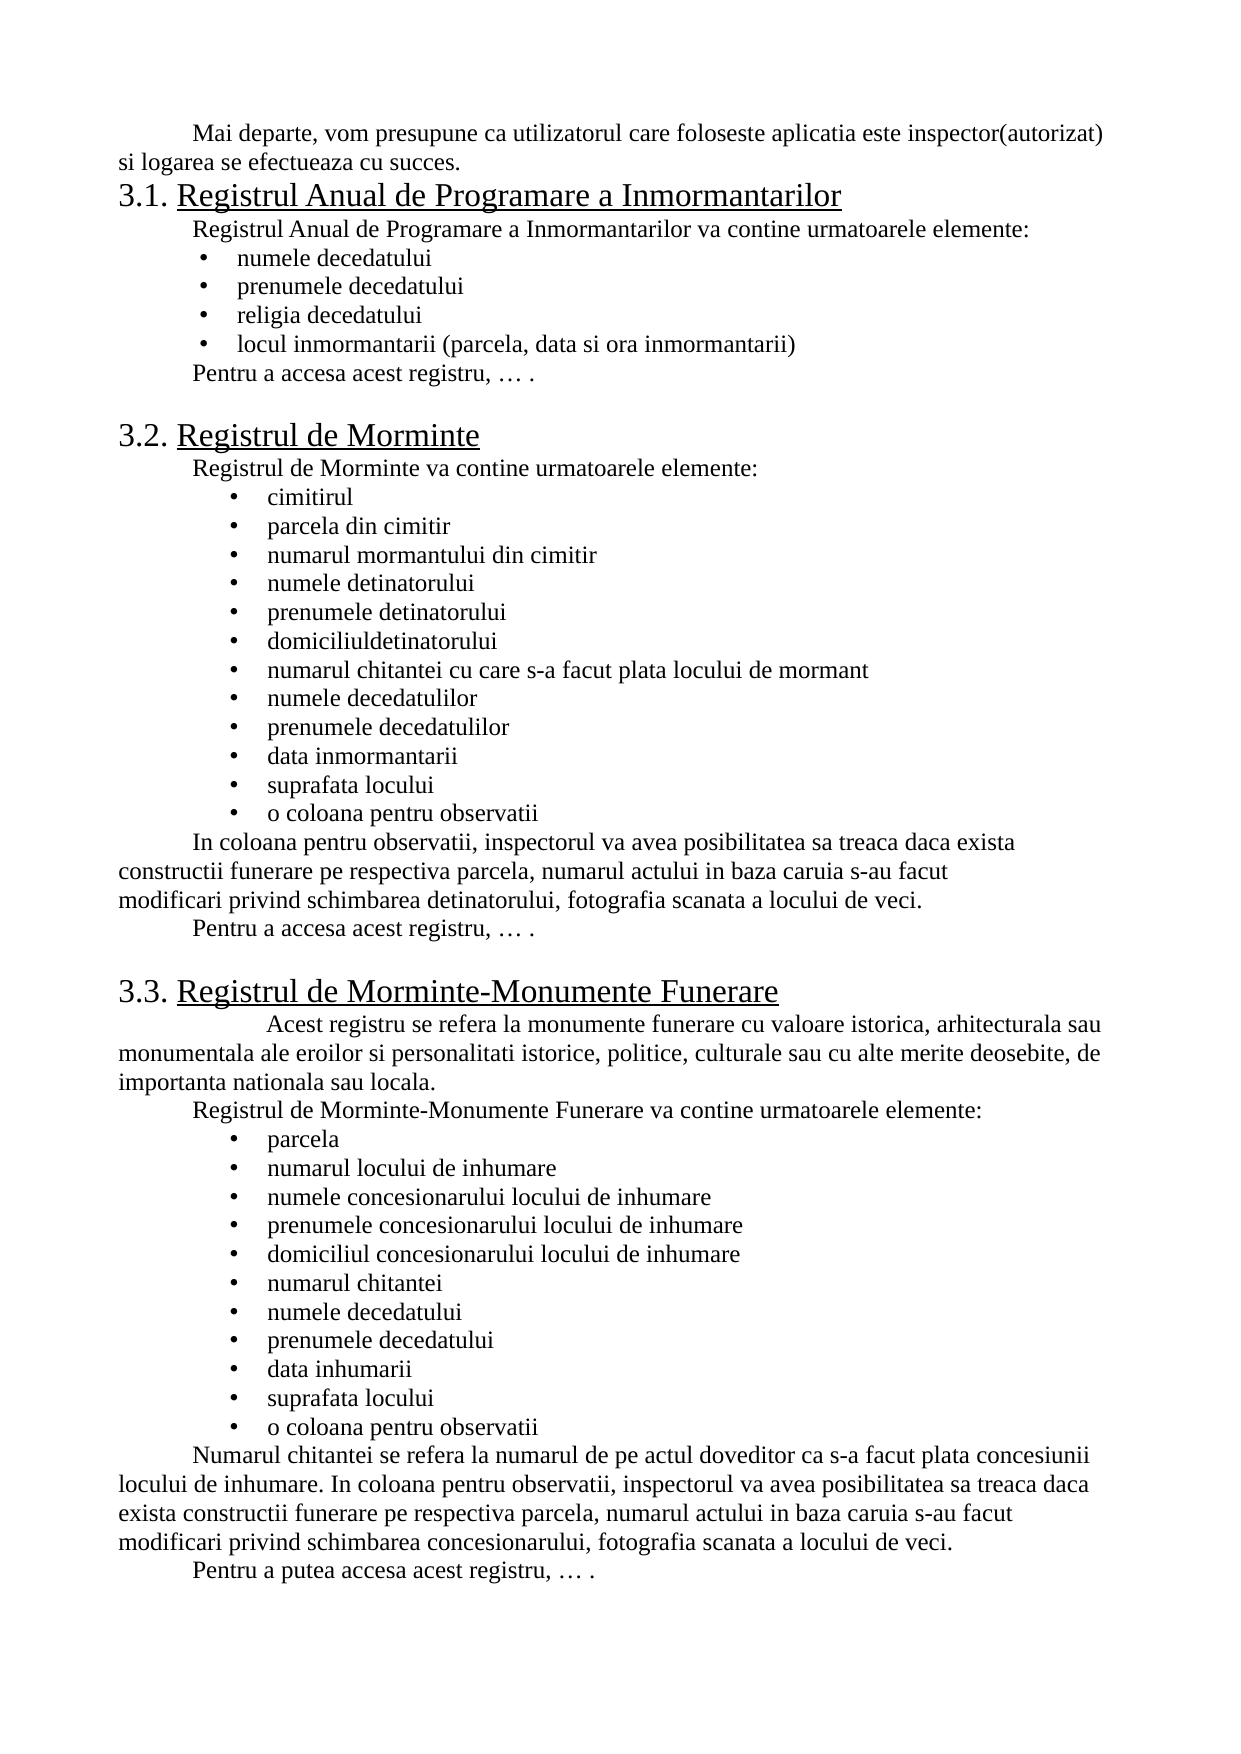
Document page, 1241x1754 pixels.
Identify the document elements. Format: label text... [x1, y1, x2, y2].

list data inhumarii [229, 1354, 1122, 1383]
list suprafata locului [229, 1383, 1122, 1412]
list numele decedatulilor [229, 683, 1122, 712]
list suprafata locului [229, 770, 1122, 798]
list prenumele decedatului [199, 271, 1122, 300]
list locul inmormantarii (parcela, data si ora inmormantarii) [199, 329, 1122, 358]
list o coloana pentru observatii [229, 1412, 1122, 1441]
text Mai departe, vom presupune ca utilizatorul care foloseste aplicatia este inspector(autorizat) si logarea se efectueaza cu succes. [118, 118, 1122, 176]
text Pentru a accesa acest registru, … . [118, 913, 1122, 942]
list prenumele decedatului [229, 1326, 1122, 1354]
list numele decedatului [229, 1297, 1122, 1326]
text modificari privind schimbarea detinatorului, fotografia scanata a locului de veci. [118, 885, 1122, 913]
list numarul mormantului din cimitir [229, 540, 1122, 568]
list numele detinatorului [229, 568, 1122, 597]
list data inmormantarii [229, 741, 1122, 770]
text 3.3. Registrul de Morminte-Monumente Funerare [118, 971, 1122, 1009]
list parcela din cimitir [229, 511, 1122, 540]
list prenumele decedatulilor [229, 712, 1122, 741]
list numele concesionarului locului de inhumare [229, 1182, 1122, 1211]
list numarul chitantei cu care s-a facut plata locului de mormant [229, 655, 1122, 683]
list o coloana pentru observatii [229, 798, 1122, 827]
text Registrul de Morminte va contine urmatoarele elemente: [118, 453, 1122, 482]
text 3.1. Registrul Anual de Programare a Inmormantarilor [118, 176, 1122, 214]
list prenumele detinatorului [229, 597, 1122, 626]
text Registrul Anual de Programare a Inmormantarilor va contine urmatoarele elemente: [118, 214, 1122, 243]
list domiciliuldetinatorului [229, 626, 1122, 655]
list numele decedatului [199, 243, 1122, 271]
list religia decedatului [199, 300, 1122, 329]
list numarul locului de inhumare [229, 1153, 1122, 1182]
text Acest registru se refera la monumente funerare cu valoare istorica, arhitecturala sau monumentala ale eroilor si personalitati istorice, politice, culturale sau cu alte merite deosebite, de importanta nationala sau locala. [118, 1009, 1122, 1096]
text 3.2. Registrul de Morminte [118, 415, 1122, 453]
text Pentru a accesa acest registru, … . [118, 358, 1122, 386]
text Registrul de Morminte-Monumente Funerare va contine urmatoarele elemente: [118, 1096, 1122, 1124]
text Pentru a putea accesa acest registru, … . [118, 1556, 1122, 1584]
list domiciliul concesionarului locului de inhumare [229, 1239, 1122, 1268]
list prenumele concesionarului locului de inhumare [229, 1211, 1122, 1239]
list numarul chitantei [229, 1268, 1122, 1297]
text modificari privind schimbarea concesionarului, fotografia scanata a locului de veci. [118, 1527, 1122, 1556]
text In coloana pentru observatii, inspectorul va avea posibilitatea sa treaca daca exista constructii funerare pe respectiva parcela, numarul actului in baza caruia s-au facut [118, 827, 1122, 885]
list parcela [229, 1124, 1122, 1153]
list cimitirul [229, 482, 1122, 511]
text Numarul chitantei se refera la numarul de pe actul doveditor ca s-a facut plata concesiunii locului de inhumare. In coloana pentru observatii, inspectorul va avea posibilitatea sa treaca daca exista constructii funerare pe respectiva parcela, numarul actului in baza caruia s-au facut [118, 1441, 1122, 1527]
